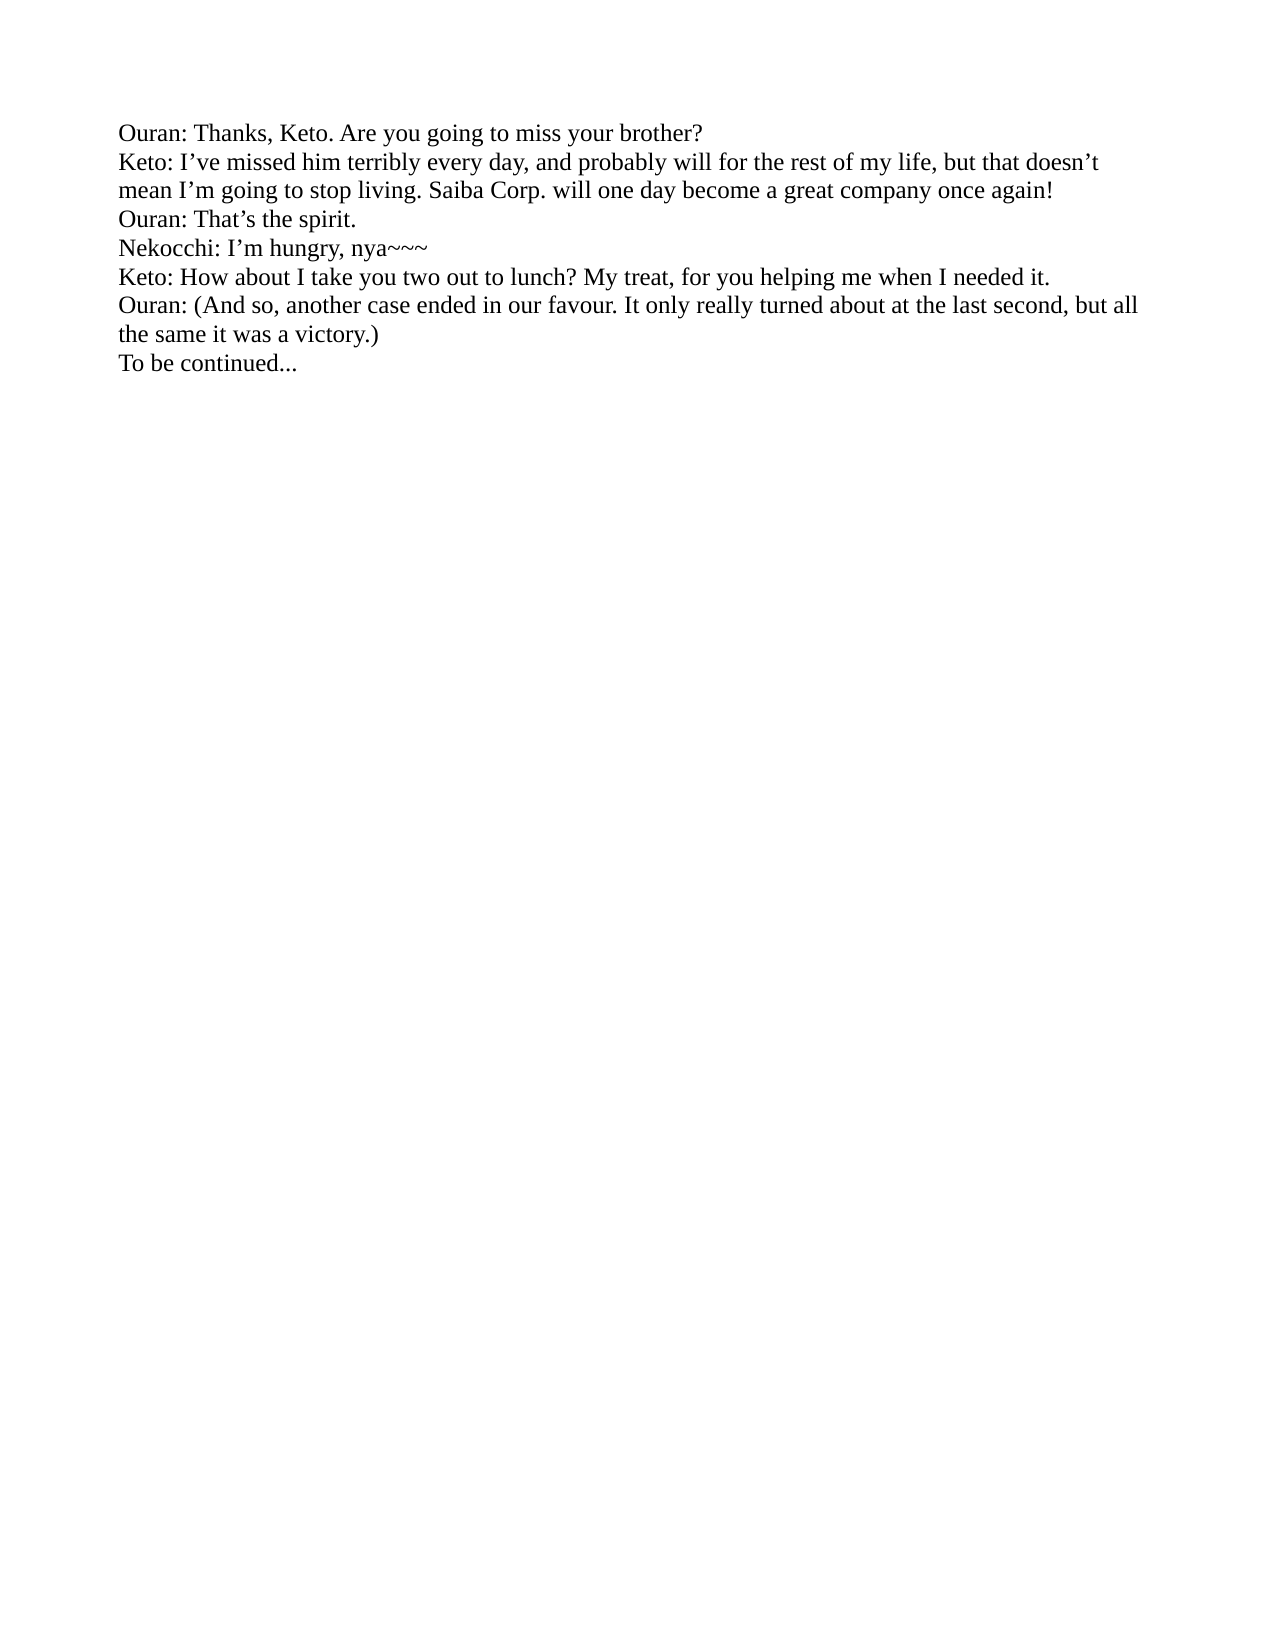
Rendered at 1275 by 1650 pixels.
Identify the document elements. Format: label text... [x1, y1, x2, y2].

text Nekocchi: I’m hungry, nya~~~ [118, 233, 1157, 262]
text To be continued... [118, 348, 1157, 377]
text Keto: I’ve missed him terribly every day, and probably will for the rest of my life, but that doesn’t mean I’m going to stop living. Saiba Corp. will one day become a great company once again! [118, 147, 1157, 204]
text Ouran: (And so, another case ended in our favour. It only really turned about at the last second, but all the same it was a victory.) [118, 291, 1157, 348]
text Keto: How about I take you two out to lunch? My treat, for you helping me when I needed it. [118, 262, 1157, 291]
text Ouran: That’s the spirit. [118, 204, 1157, 233]
text Ouran: Thanks, Keto. Are you going to miss your brother? [118, 118, 1157, 147]
